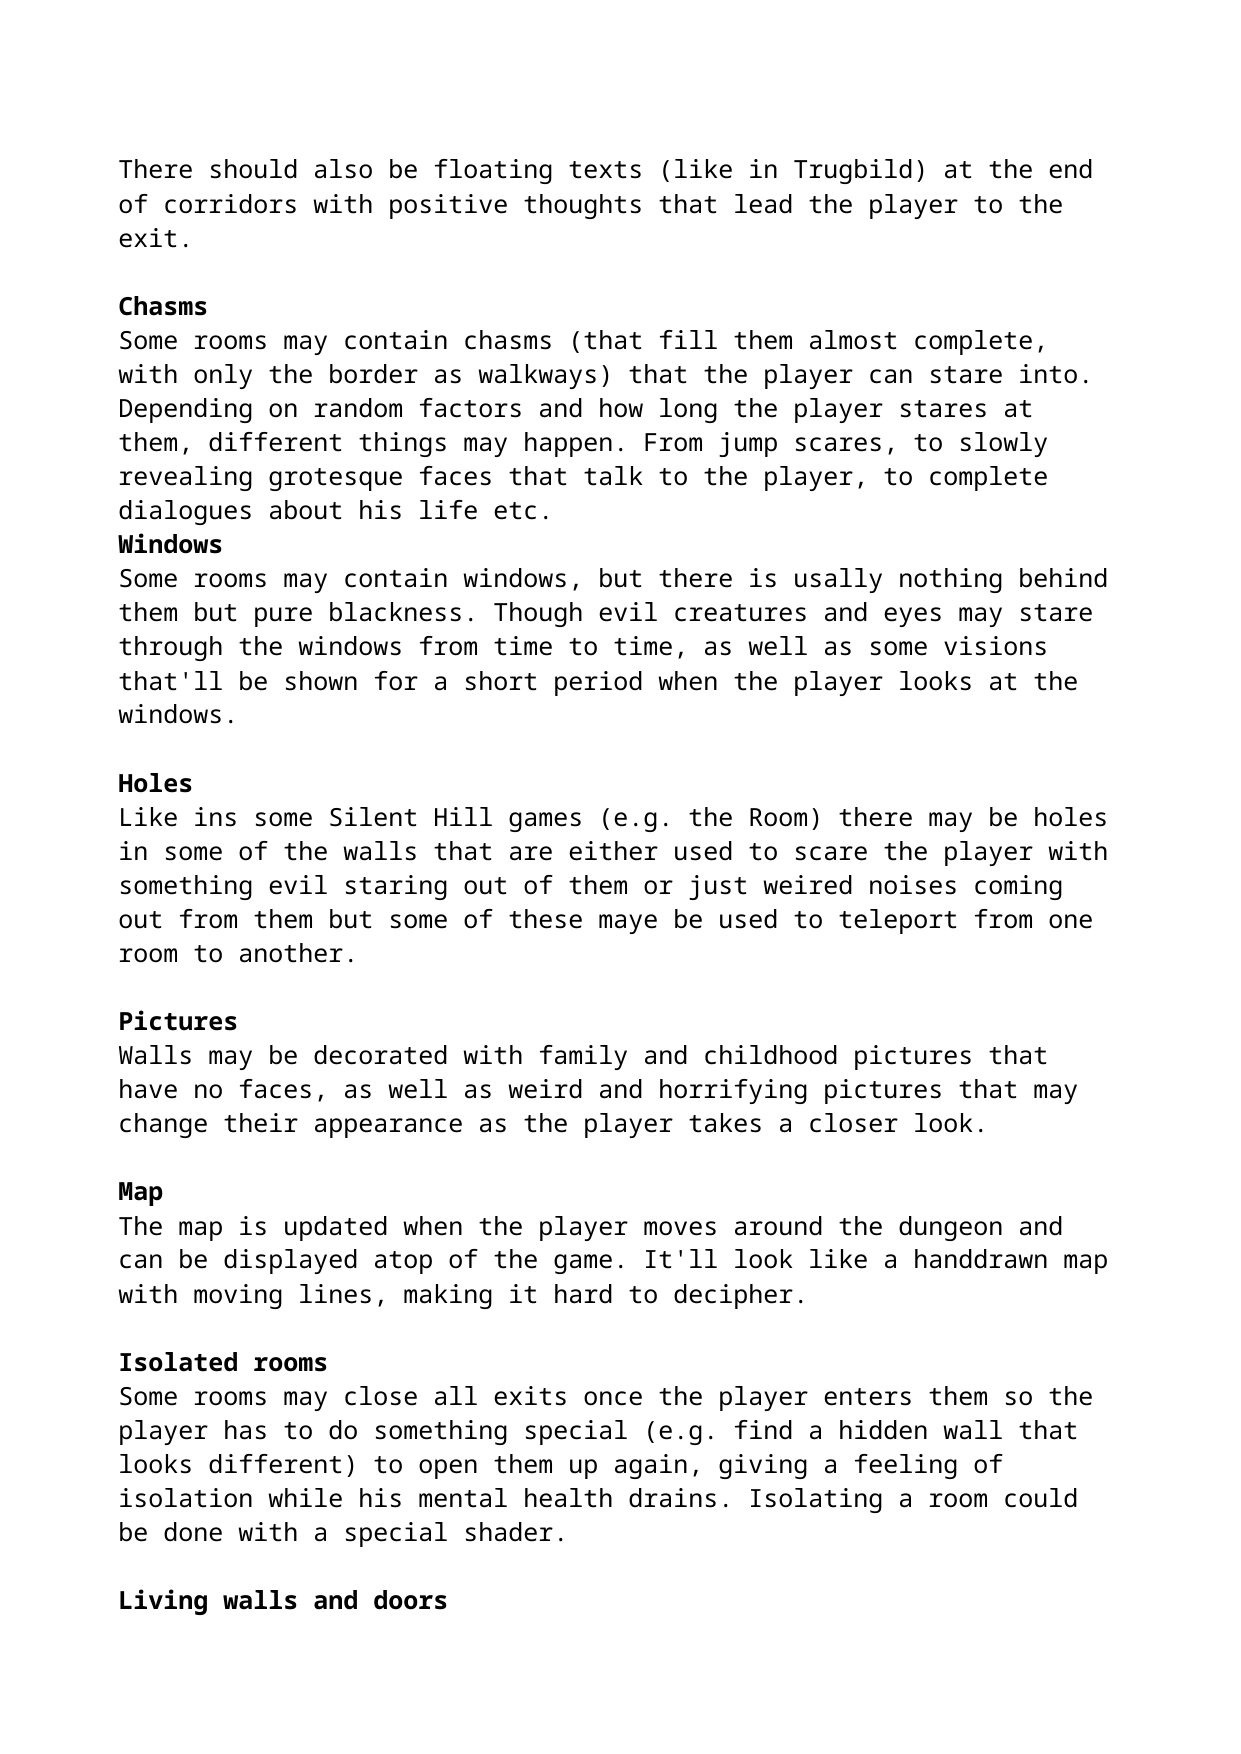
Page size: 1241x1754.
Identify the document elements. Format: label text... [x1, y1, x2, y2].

text Living walls and doors [118, 1583, 1122, 1617]
text Chasms [118, 288, 1122, 322]
text Some rooms may contain chasms (that fill them almost complete, with only the border as walkways) that the player can stare into. Depending on random factors and how long the player stares at them, different things may happen. From jump scares, to slowly revealing grotesque faces that talk to the player, to complete dialogues about his life etc. [118, 322, 1122, 527]
text Map [118, 1174, 1122, 1208]
text Isolated rooms [118, 1344, 1122, 1378]
text Some rooms may contain windows, but there is usally nothing behind them but pure blackness. Though evil creatures and eyes may stare through the windows from time to time, as well as some visions that'll be shown for a short period when the player looks at the windows. [118, 561, 1122, 731]
text There should also be floating texts (like in Trugbild) at the end of corridors with positive thoughts that lead the player to the exit. [118, 152, 1122, 254]
text Walls may be decorated with family and childhood pictures that have no faces, as well as weird and horrifying pictures that may change their appearance as the player takes a closer look. [118, 1038, 1122, 1140]
text Windows [118, 527, 1122, 561]
text Pictures [118, 1004, 1122, 1038]
text Holes [118, 765, 1122, 799]
text Some rooms may close all exits once the player enters them so the player has to do something special (e.g. find a hidden wall that looks different) to open them up again, giving a feeling of isolation while his mental health drains. Isolating a room could be done with a special shader. [118, 1378, 1122, 1549]
text The map is updated when the player moves around the dungeon and can be displayed atop of the game. It'll look like a handdrawn map with moving lines, making it hard to decipher. [118, 1208, 1122, 1310]
text Like ins some Silent Hill games (e.g. the Room) there may be holes in some of the walls that are either used to scare the player with something evil staring out of them or just weired noises coming out from them but some of these maye be used to teleport from one room to another. [118, 799, 1122, 970]
